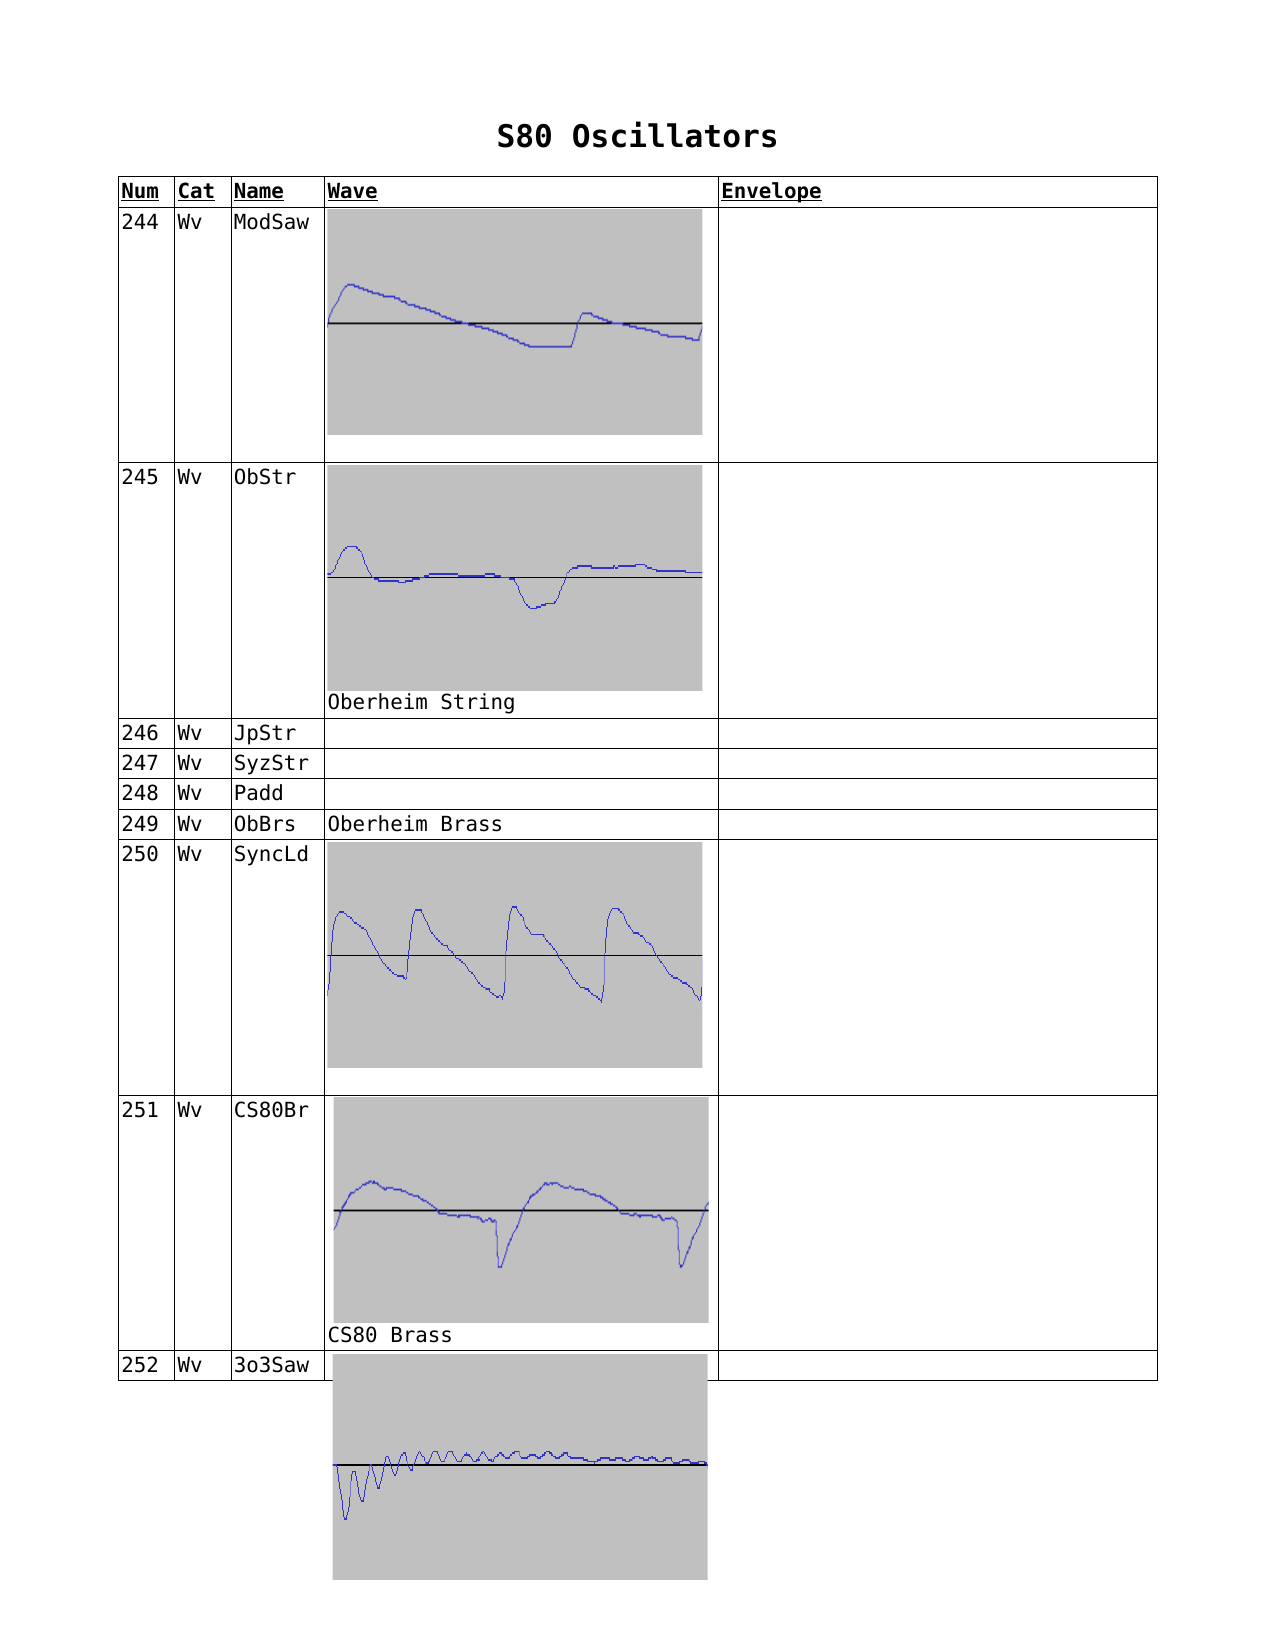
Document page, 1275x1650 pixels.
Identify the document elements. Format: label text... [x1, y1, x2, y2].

table_cell [325, 840, 718, 1094]
table_cell 246 [119, 719, 174, 748]
table_cell 249 [119, 810, 174, 839]
table_cell [719, 749, 1157, 778]
table_cell SyzStr [232, 749, 324, 778]
table_cell [325, 719, 718, 748]
table_cell [325, 779, 718, 809]
table_cell [719, 719, 1157, 748]
table_cell Wv [175, 1351, 231, 1380]
table_cell Wv [175, 840, 231, 1094]
table_cell [719, 840, 1157, 1094]
table_cell 244 [119, 208, 174, 462]
table_cell Oberheim Brass [325, 810, 718, 839]
table_cell [719, 463, 1157, 717]
table_cell JpStr [232, 719, 324, 748]
table_cell Wv [175, 719, 231, 748]
table_header Wave [325, 177, 718, 207]
table_cell [325, 208, 718, 462]
picture [327, 465, 703, 691]
table_cell Wv [175, 208, 231, 462]
table_cell CS80 Brass [325, 1096, 718, 1350]
table_cell 3o3Saw [232, 1351, 324, 1380]
table_cell [719, 779, 1157, 809]
picture [332, 1354, 708, 1580]
table_cell SyncLd [232, 840, 324, 1094]
table_cell Padd [232, 779, 324, 809]
table_cell 245 [119, 463, 174, 717]
table_cell 248 [119, 779, 174, 809]
table_cell CS80Br [232, 1096, 324, 1350]
table_cell 251 [119, 1096, 174, 1350]
table_cell Wv [175, 749, 231, 778]
picture [327, 842, 703, 1068]
table_cell ObBrs [232, 810, 324, 839]
table_header Name [232, 177, 324, 207]
table_cell [325, 749, 718, 778]
table_header Envelope [719, 177, 1157, 207]
table_cell [719, 1351, 1157, 1380]
table_cell [719, 1096, 1157, 1350]
table_cell Wv [175, 463, 231, 717]
text S80 Oscillators [118, 118, 1157, 154]
table_cell ObStr [232, 463, 324, 717]
table_cell [719, 208, 1157, 462]
table_header Cat [175, 177, 231, 207]
table_cell Wv [175, 810, 231, 839]
table_cell ModSaw [232, 208, 324, 462]
table_cell Wv [175, 1096, 231, 1350]
picture [333, 1097, 709, 1323]
table_cell 250 [119, 840, 174, 1094]
table_cell Wv [175, 779, 231, 809]
table_header Num [119, 177, 174, 207]
table_cell [719, 810, 1157, 839]
table_cell 252 [119, 1351, 174, 1380]
table_cell [325, 1351, 718, 1380]
table_cell Oberheim String [325, 463, 718, 717]
table_cell 247 [119, 749, 174, 778]
picture [327, 209, 703, 435]
